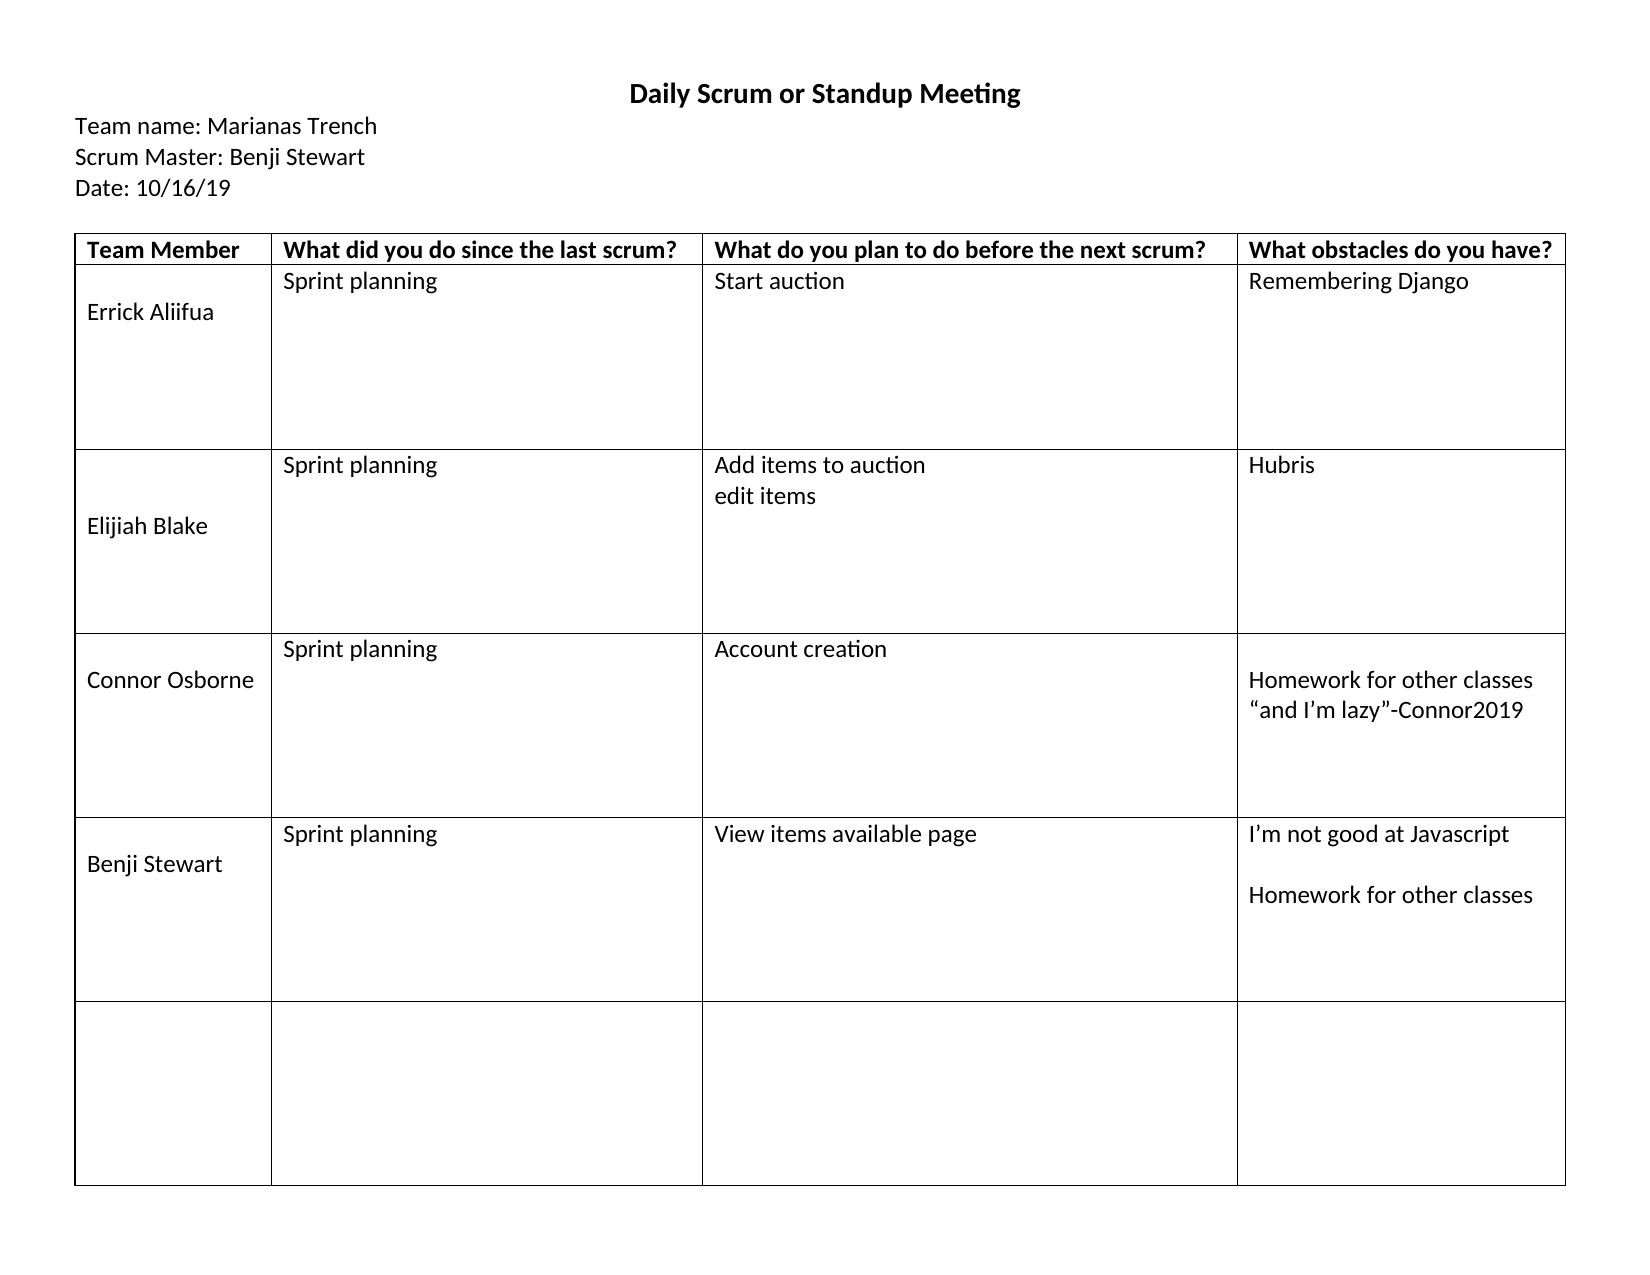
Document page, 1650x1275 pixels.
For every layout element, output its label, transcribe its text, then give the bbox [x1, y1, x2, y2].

table_header What do you plan to do before the next scrum? [703, 234, 1237, 264]
table_cell [272, 1002, 702, 1185]
text Team name: Marianas Trench [75, 111, 1575, 141]
table_cell View items available page [703, 818, 1237, 1001]
table_cell Sprint planning [272, 265, 702, 448]
text Date: 10/16/19 [75, 172, 1575, 202]
table_cell Benji Stewart [76, 818, 271, 1001]
table_cell Start auction [703, 265, 1237, 448]
table_header What did you do since the last scrum? [272, 234, 702, 264]
table_cell Remembering Django [1238, 265, 1565, 448]
table_cell Sprint planning [272, 634, 702, 817]
table_cell Elijiah Blake [76, 450, 271, 633]
table_cell [76, 1002, 271, 1185]
table_cell Account creation [703, 634, 1237, 817]
table_cell Errick Aliifua [76, 265, 271, 448]
table_cell [1238, 1002, 1565, 1185]
text Scrum Master: Benji Stewart [75, 141, 1575, 172]
table_cell Homework for other classes “and I’m lazy”-Connor2019 [1238, 634, 1565, 817]
table_cell Sprint planning [272, 450, 702, 633]
table_cell [703, 1002, 1237, 1185]
text Daily Scrum or Standup Meeting [75, 75, 1575, 111]
table_cell Add items to auction edit items [703, 450, 1237, 633]
table_cell Hubris [1238, 450, 1565, 633]
table_cell Sprint planning [272, 818, 702, 1001]
table_cell I’m not good at Javascript Homework for other classes [1238, 818, 1565, 1001]
table_header Team Member [76, 234, 271, 264]
table_cell Connor Osborne [76, 634, 271, 817]
table_header What obstacles do you have? [1238, 234, 1565, 264]
